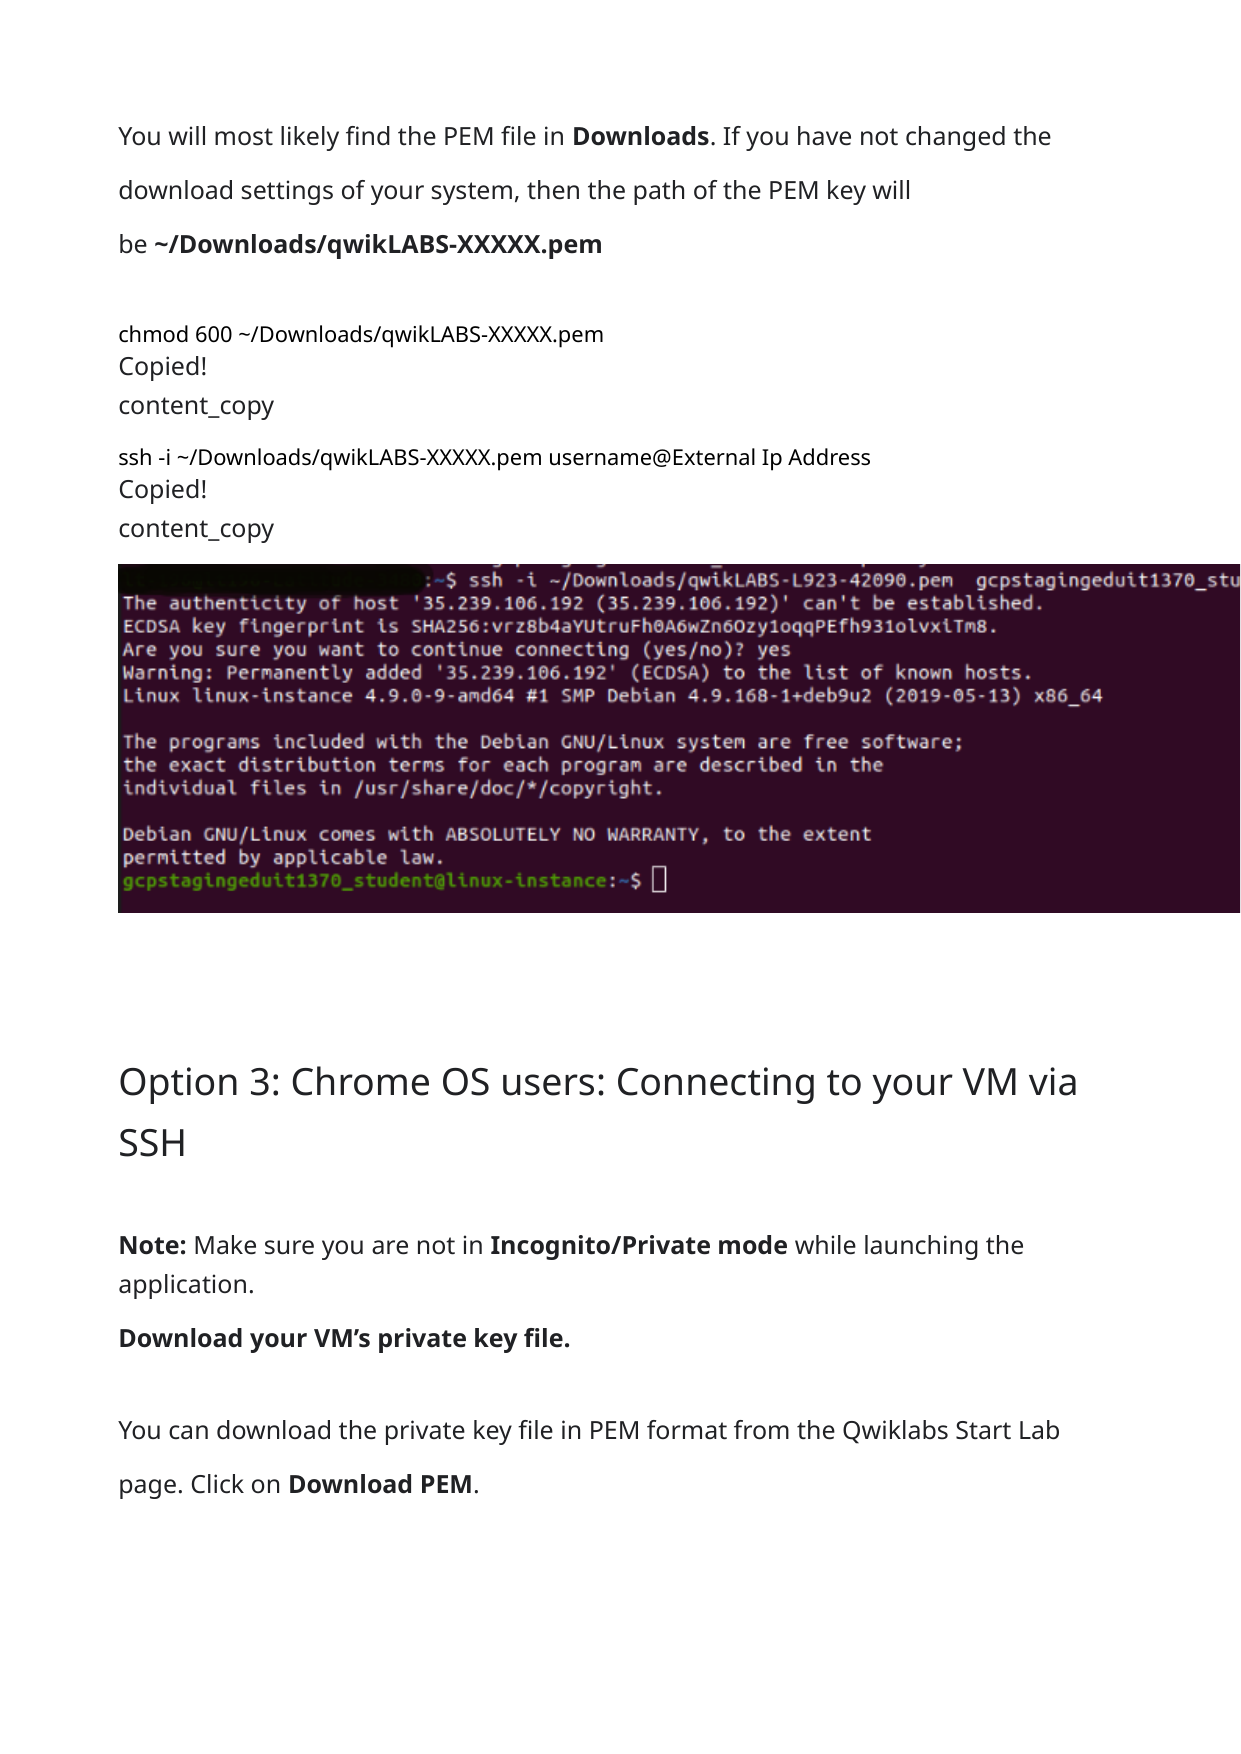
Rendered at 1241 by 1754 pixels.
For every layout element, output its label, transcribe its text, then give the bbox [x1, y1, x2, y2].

picture [118, 564, 1241, 913]
text ssh -i ~/Downloads/qwikLABS-XXXXX.pem username@External Ip Address [118, 442, 1122, 472]
text Download your VM’s private key file. [118, 1321, 1122, 1354]
text Note: Make sure you are not in Incognito/Private mode while launching the application. [118, 1228, 1122, 1301]
text chmod 600 ~/Downloads/qwikLABS-XXXXX.pem [118, 319, 1122, 349]
text Copied! [118, 472, 1109, 506]
text You can download the private key file in PEM format from the Qwiklabs Start Lab page. Click on Download PEM. [118, 1412, 1122, 1501]
text content_copy [118, 388, 1122, 422]
subtitle Option 3: Chrome OS users: Connecting to your VM via SSH [118, 1055, 1122, 1167]
text content_copy [118, 511, 1122, 545]
text You will most likely find the PEM file in Downloads. If you have not changed the download settings of your system, then the path of the PEM key will be ~/Downloads/qwikLABS-XXXXX.pem [118, 118, 1122, 261]
text Copied! [118, 349, 1109, 383]
